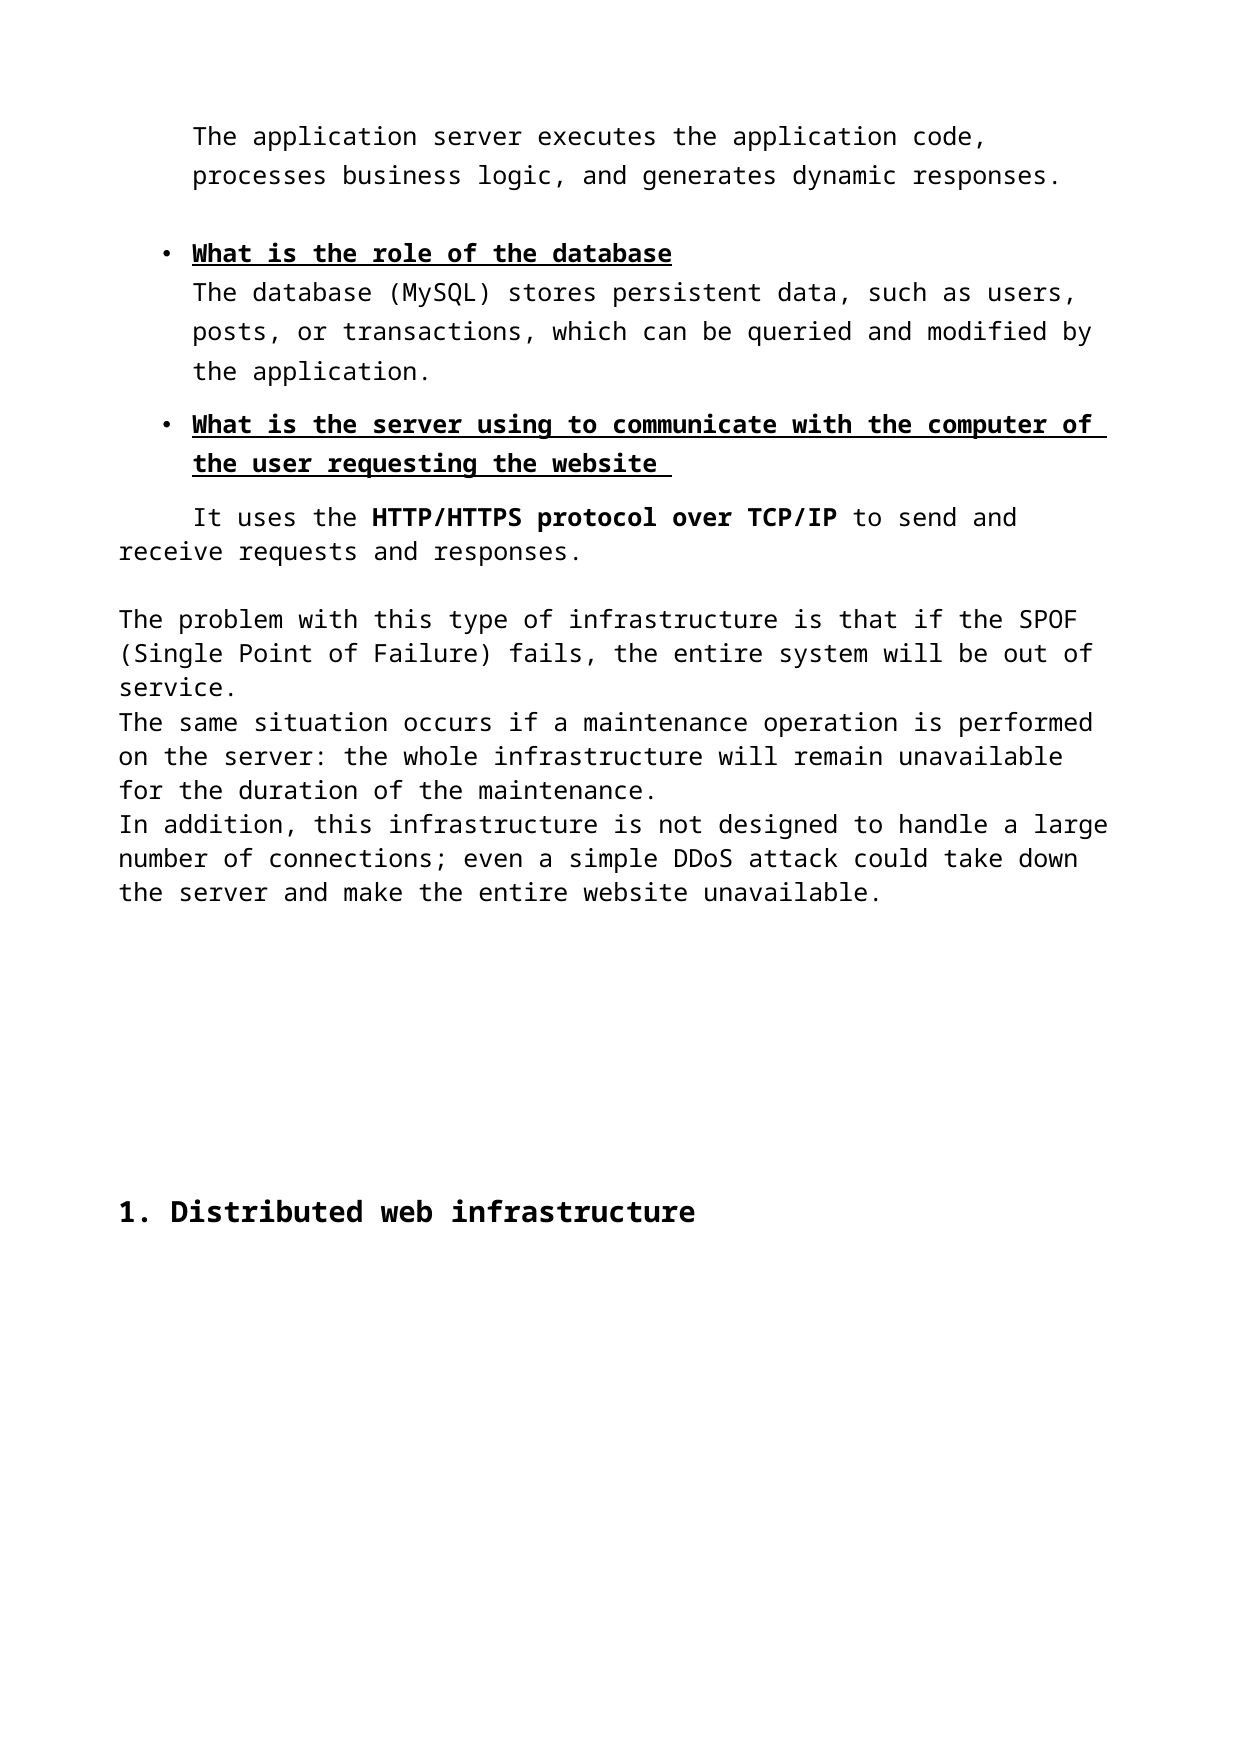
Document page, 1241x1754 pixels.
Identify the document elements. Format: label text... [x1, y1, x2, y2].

list The application server executes the application code, processes business logic, and generates dynamic responses. [162, 118, 1122, 191]
text It uses the HTTP/HTTPS protocol over TCP/IP to send and receive requests and responses. [118, 500, 1122, 568]
list What is the server using to communicate with the computer of the user requesting the website [162, 407, 1122, 480]
list What is the role of the database [162, 236, 1122, 270]
subtitle 1. Distributed web infrastructure [118, 1192, 1122, 1231]
list The database (MySQL) stores persistent data, such as users, posts, or transactions, which can be queried and modified by the application. [162, 275, 1122, 387]
text The problem with this type of infrastructure is that if the SPOF (Single Point of Failure) fails, the entire system will be out of service. The same situation occurs if a maintenance operation is performed on the server: the whole infrastructure will remain unavailable for the duration of the maintenance. In addition, this infrastructure is not designed to handle a large number of connections; even a simple DDoS attack could take down the server and make the entire website unavailable. [118, 602, 1122, 908]
